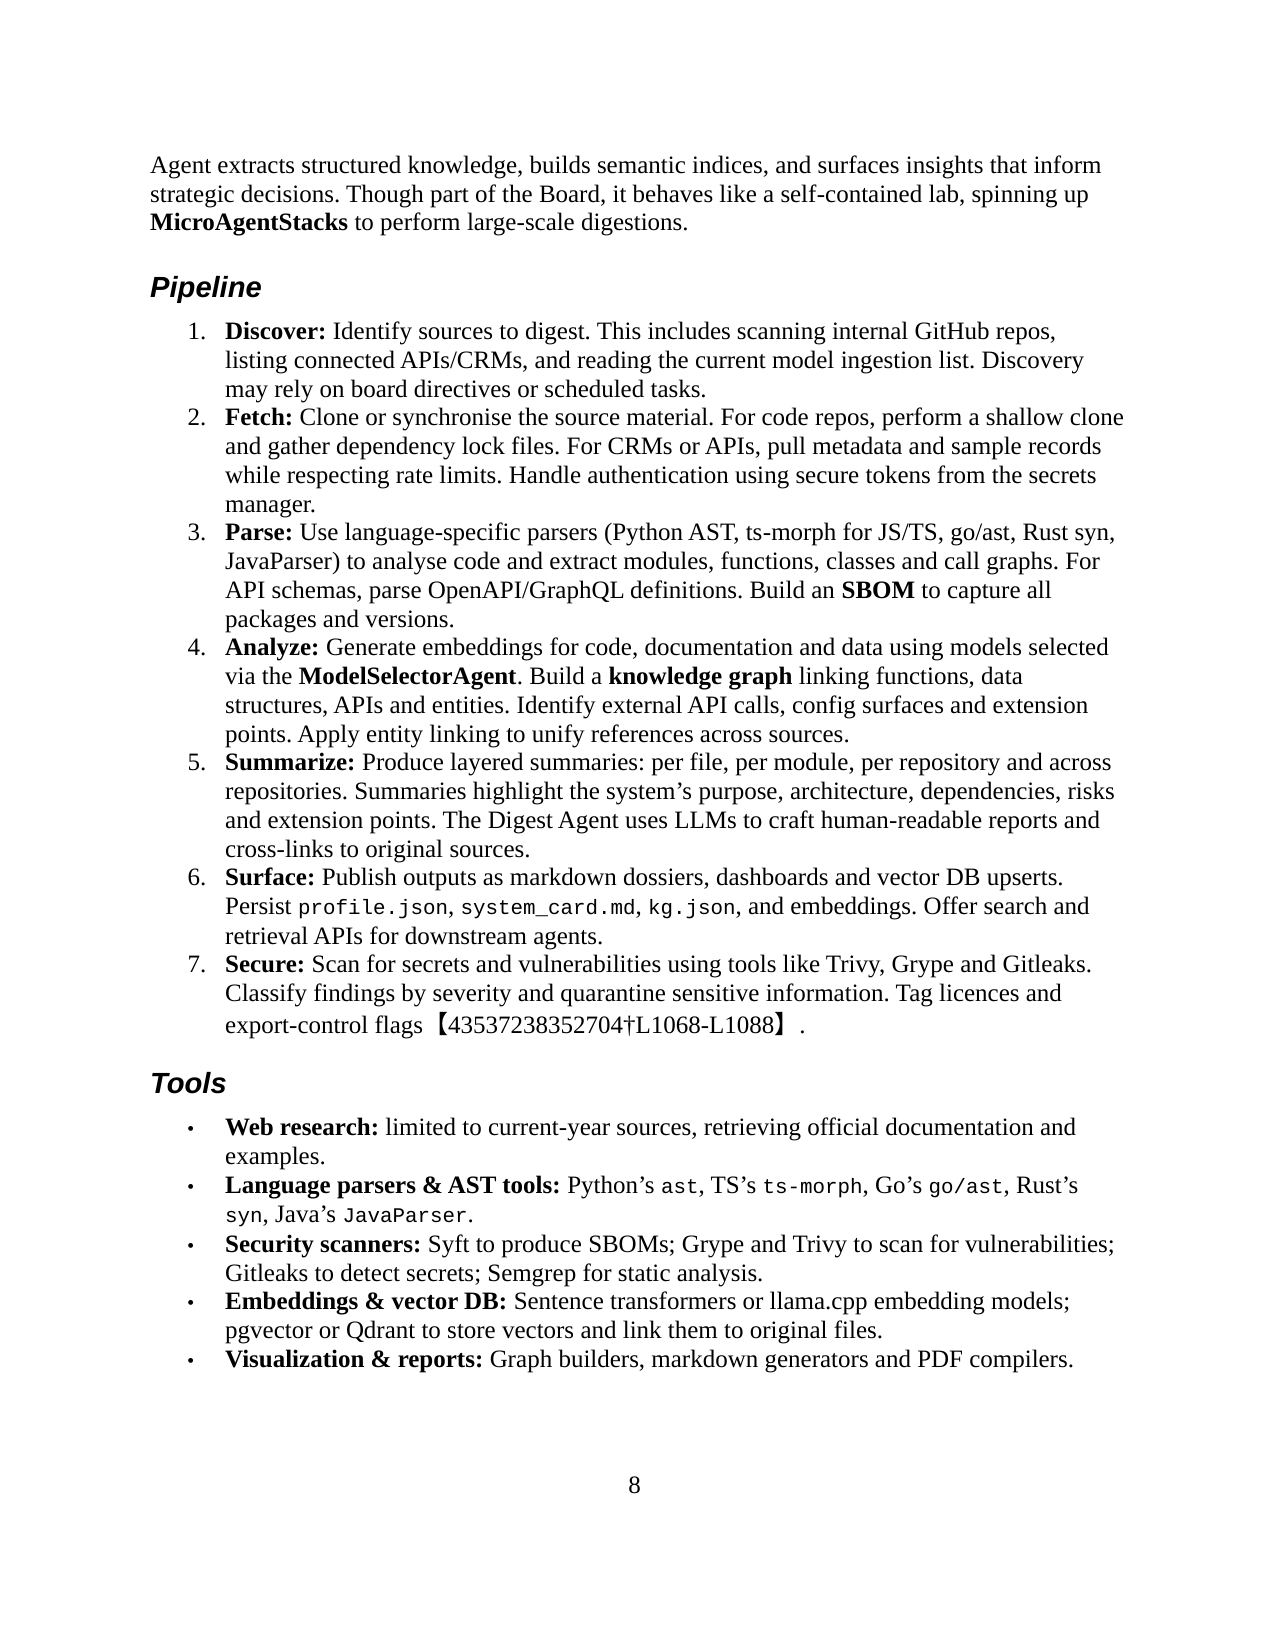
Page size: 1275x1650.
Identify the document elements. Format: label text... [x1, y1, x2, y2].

list Fetch: Clone or synchronise the source material. For code repos, perform a shallow clone and gather dependency lock files. For CRMs or APIs, pull metadata and sample records while respecting rate limits. Handle authentication using secure tokens from the secrets manager. [187, 402, 1125, 517]
text Agent extracts structured knowledge, builds semantic indices, and surfaces insights that inform strategic decisions. Though part of the Board, it behaves like a self‑contained lab, spinning up MicroAgentStacks to perform large‑scale digestions. [150, 150, 1125, 236]
list Surface: Publish outputs as markdown dossiers, dashboards and vector DB upserts. Persist profile.json, system_card.md, kg.json, and embeddings. Offer search and retrieval APIs for downstream agents. [187, 862, 1125, 949]
list Embeddings & vector DB: Sentence transformers or llama.cpp embedding models; pgvector or Qdrant to store vectors and link them to original files. [187, 1286, 1125, 1344]
list Language parsers & AST tools: Python’s ast, TS’s ts‑morph, Go’s go/ast, Rust’s syn, Java’s JavaParser. [187, 1170, 1125, 1229]
list Parse: Use language‑specific parsers (Python AST, ts‑morph for JS/TS, go/ast, Rust syn, JavaParser) to analyse code and extract modules, functions, classes and call graphs. For API schemas, parse OpenAPI/GraphQL definitions. Build an SBOM to capture all packages and versions. [187, 517, 1125, 632]
list Visualization & reports: Graph builders, markdown generators and PDF compilers. [187, 1344, 1125, 1373]
list Summarize: Produce layered summaries: per file, per module, per repository and across repositories. Summaries highlight the system’s purpose, architecture, dependencies, risks and extension points. The Digest Agent uses LLMs to craft human‑readable reports and cross‑links to original sources. [187, 747, 1125, 862]
list Secure: Scan for secrets and vulnerabilities using tools like Trivy, Grype and Gitleaks. Classify findings by severity and quarantine sensitive information. Tag licences and export‑control flags【43537238352704†L1068-L1088】. [187, 949, 1125, 1041]
subtitle Tools [150, 1066, 1125, 1100]
list Discover: Identify sources to digest. This includes scanning internal GitHub repos, listing connected APIs/CRMs, and reading the current model ingestion list. Discovery may rely on board directives or scheduled tasks. [187, 316, 1125, 402]
list Web research: limited to current‑year sources, retrieving official documentation and examples. [187, 1112, 1125, 1170]
list Analyze: Generate embeddings for code, documentation and data using models selected via the ModelSelectorAgent. Build a knowledge graph linking functions, data structures, APIs and entities. Identify external API calls, config surfaces and extension points. Apply entity linking to unify references across sources. [187, 632, 1125, 747]
subtitle Pipeline [150, 270, 1125, 304]
list Security scanners: Syft to produce SBOMs; Grype and Trivy to scan for vulnerabilities; Gitleaks to detect secrets; Semgrep for static analysis. [187, 1229, 1125, 1286]
